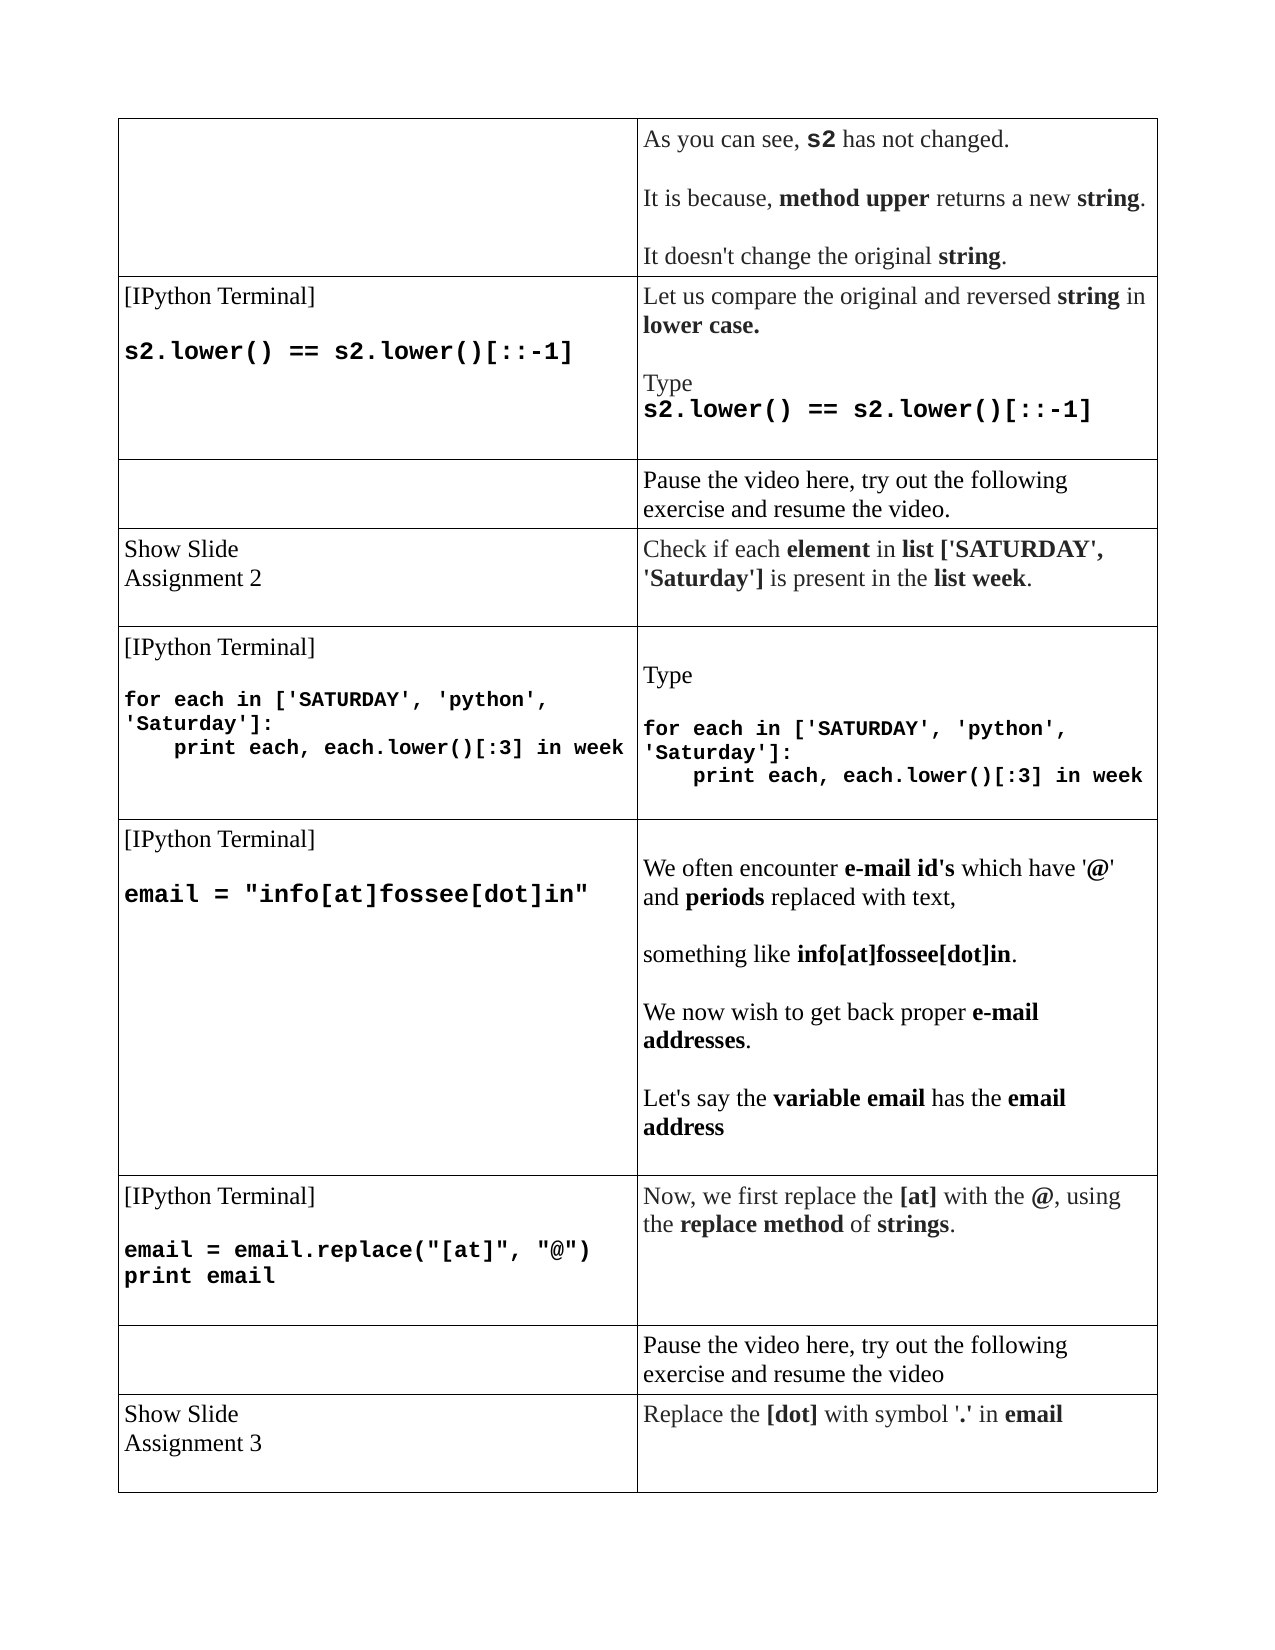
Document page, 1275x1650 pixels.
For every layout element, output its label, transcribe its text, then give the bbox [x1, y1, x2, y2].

table_cell As you can see, s2 has not changed. It is because, method upper returns a new string. It doesn't change the original string. [638, 119, 1157, 276]
table_cell Let us compare the original and reversed string in lower case. Type s2.lower() == s2.lower()[::-1] [638, 277, 1157, 459]
table_cell [IPython Terminal] for each in ['SATURDAY', 'python', 'Saturday']: print each, each.lower()[:3] in week [119, 627, 637, 818]
table_cell Show Slide Assignment 2 [119, 529, 637, 626]
table_cell [119, 1326, 637, 1394]
table_cell Show Slide Assignment 3 [119, 1395, 637, 1492]
table_cell Pause the video here, try out the following exercise and resume the video [638, 1326, 1157, 1394]
table_cell [119, 460, 637, 528]
table_cell Pause the video here, try out the following exercise and resume the video. [638, 460, 1157, 528]
table_cell Check if each element in list ['SATURDAY', 'Saturday'] is present in the list week. [638, 529, 1157, 626]
table_cell [IPython Terminal] email = email.replace("[at]", "@") print email [119, 1176, 637, 1325]
table_cell [IPython Terminal] s2.lower() == s2.lower()[::-1] [119, 277, 637, 459]
table_cell Replace the [dot] with symbol '.' in email [638, 1395, 1157, 1492]
table_cell [119, 119, 637, 276]
table_cell Now, we first replace the [at] with the @, using the replace method of strings. [638, 1176, 1157, 1325]
table_cell [IPython Terminal] email = "info[at]fossee[dot]in" [119, 820, 637, 1175]
table_cell Type for each in ['SATURDAY', 'python', 'Saturday']: print each, each.lower()[:3] in week [638, 627, 1157, 818]
table_cell We often encounter e-mail id's which have '@' and periods replaced with text, something like info[at]fossee[dot]in. We now wish to get back proper e-mail addresses. Let's say the variable email has the email address [638, 820, 1157, 1175]
